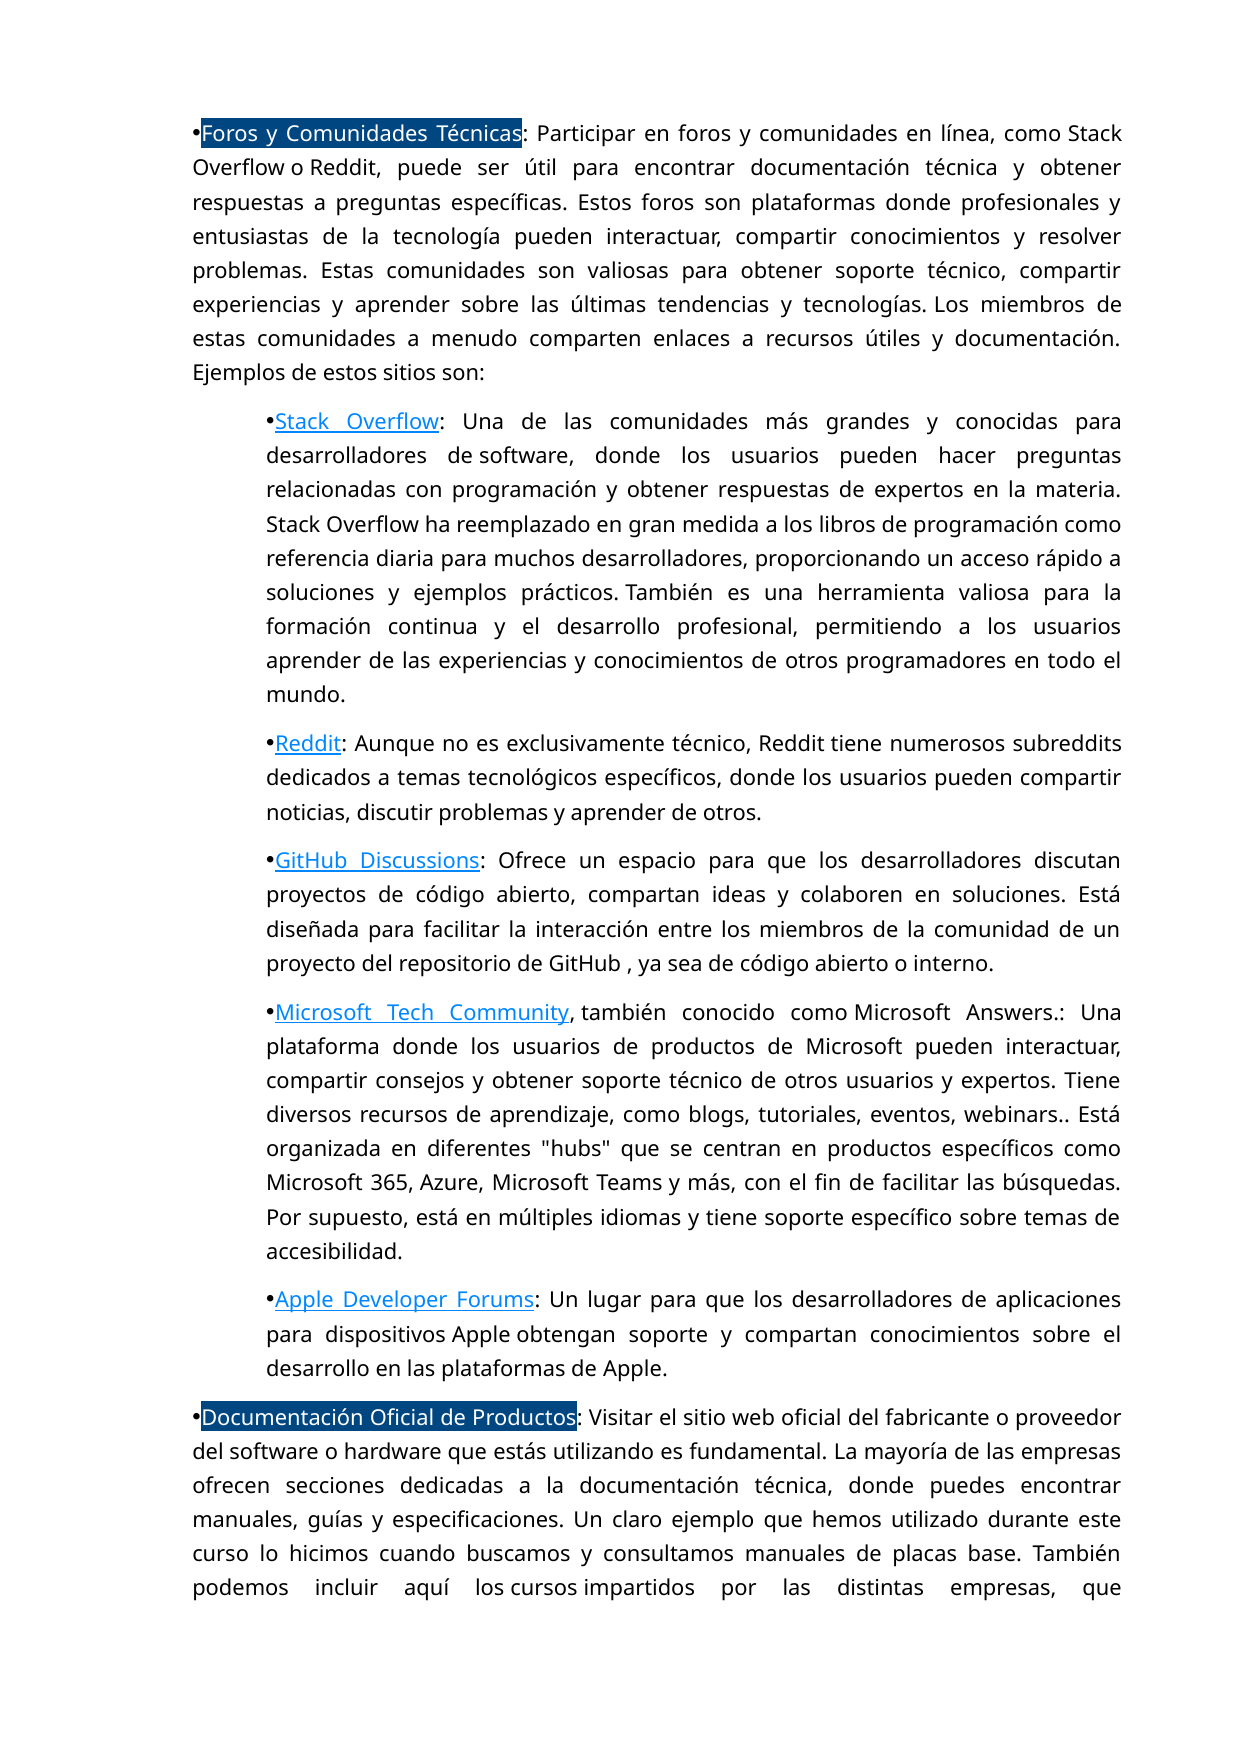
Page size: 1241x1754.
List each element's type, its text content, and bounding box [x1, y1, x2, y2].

list Reddit: Aunque no es exclusivamente técnico, Reddit tiene numerosos subreddits dedicados a temas tecnológicos específicos, donde los usuarios pueden compartir noticias, discutir problemas y aprender de otros. [118, 728, 1122, 826]
list Stack Overflow: Una de las comunidades más grandes y conocidas para desarrolladores de software, donde los usuarios pueden hacer preguntas relacionadas con programación y obtener respuestas de expertos en la materia. Stack Overflow ha reemplazado en gran medida a los libros de programación como referencia diaria para muchos desarrolladores, proporcionando un acceso rápido a soluciones y ejemplos prácticos. También es una herramienta valiosa para la formación continua y el desarrollo profesional, permitiendo a los usuarios aprender de las experiencias y conocimientos de otros programadores en todo el mundo. [118, 406, 1122, 709]
list GitHub Discussions: Ofrece un espacio para que los desarrolladores discutan proyectos de código abierto, compartan ideas y colaboren en soluciones. Está diseñada para facilitar la interacción entre los miembros de la comunidad de un proyecto del repositorio de GitHub , ya sea de código abierto o interno. [118, 845, 1122, 977]
list Microsoft Tech Community, también conocido como Microsoft Answers.: Una plataforma donde los usuarios de productos de Microsoft pueden interactuar, compartir consejos y obtener soporte técnico de otros usuarios y expertos. Tiene diversos recursos de aprendizaje, como blogs, tutoriales, eventos, webinars.. Está organizada en diferentes "hubs" que se centran en productos específicos como Microsoft 365, Azure, Microsoft Teams y más, con el fin de facilitar las búsquedas. Por supuesto, está en múltiples idiomas y tiene soporte específico sobre temas de accesibilidad. [118, 996, 1122, 1265]
list Documentación Oficial de Productos: Visitar el sitio web oficial del fabricante o proveedor del software o hardware que estás utilizando es fundamental. La mayoría de las empresas ofrecen secciones dedicadas a la documentación técnica, donde puedes encontrar manuales, guías y especificaciones. Un claro ejemplo que hemos utilizado durante este curso lo hicimos cuando buscamos y consultamos manuales de placas base. También podemos incluir aquí los cursos impartidos por las distintas empresas, que [118, 1401, 1122, 1602]
list Apple Developer Forums: Un lugar para que los desarrolladores de aplicaciones para dispositivos Apple obtengan soporte y compartan conocimientos sobre el desarrollo en las plataformas de Apple. [118, 1284, 1122, 1382]
list Foros y Comunidades Técnicas: Participar en foros y comunidades en línea, como Stack Overflow o Reddit, puede ser útil para encontrar documentación técnica y obtener respuestas a preguntas específicas. Estos foros son plataformas donde profesionales y entusiastas de la tecnología pueden interactuar, compartir conocimientos y resolver problemas. Estas comunidades son valiosas para obtener soporte técnico, compartir experiencias y aprender sobre las últimas tendencias y tecnologías. Los miembros de estas comunidades a menudo comparten enlaces a recursos útiles y documentación. Ejemplos de estos sitios son: [118, 118, 1122, 387]
